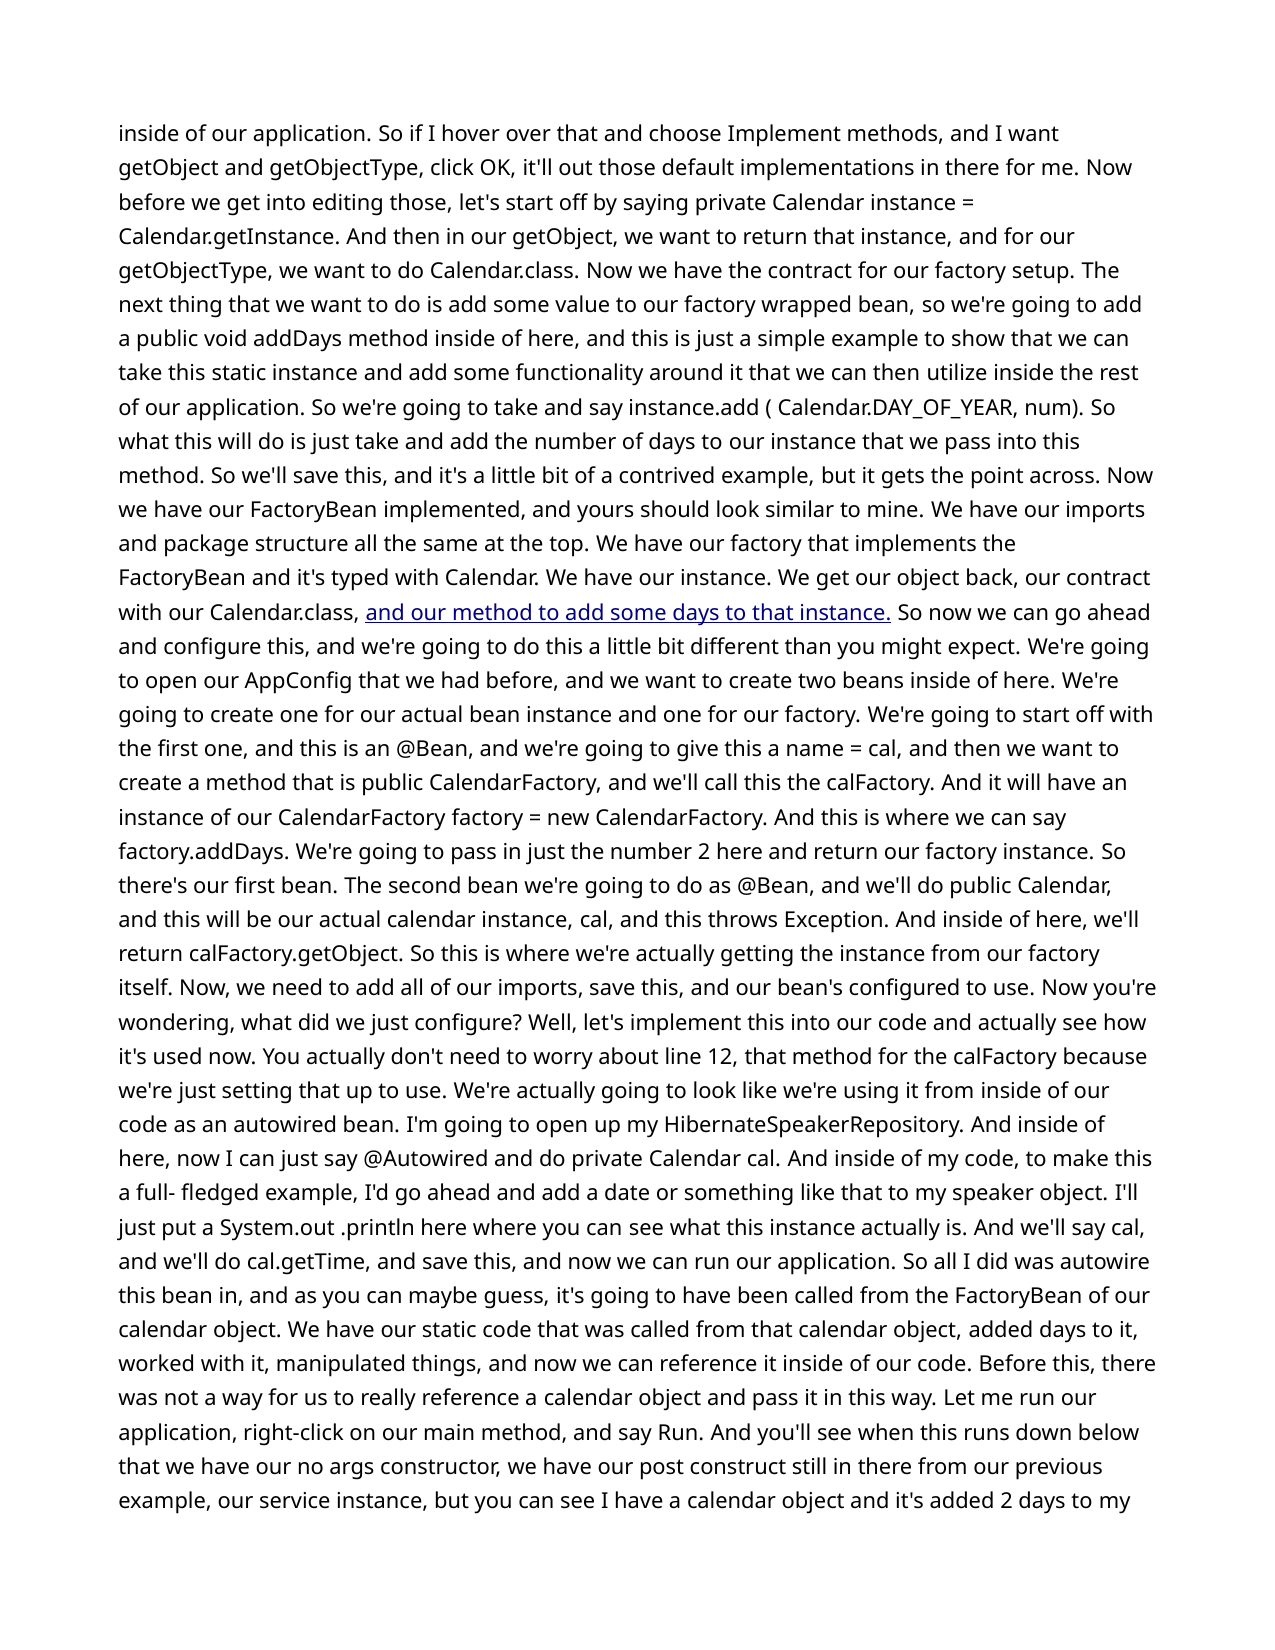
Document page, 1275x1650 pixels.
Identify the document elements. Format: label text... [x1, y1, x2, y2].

text inside of our application. So if I hover over that and choose Implement methods, and I want getObject and getObjectType, click OK, it'll out those default implementations in there for me. Now before we get into editing those, let's start off by saying private Calendar instance = Calendar.getInstance. And then in our getObject, we want to return that instance, and for our getObjectType, we want to do Calendar.class. Now we have the contract for our factory setup. The next thing that we want to do is add some value to our factory wrapped bean, so we're going to add a public void addDays method inside of here, and this is just a simple example to show that we can take this static instance and add some functionality around it that we can then utilize inside the rest of our application. So we're going to take and say instance.add ( Calendar.DAY_OF_YEAR, num). So what this will do is just take and add the number of days to our instance that we pass into this method. So we'll save this, and it's a little bit of a contrived example, but it gets the point across. Now we have our FactoryBean implemented, and yours should look similar to mine. We have our imports and package structure all the same at the top. We have our factory that implements the FactoryBean and it's typed with Calendar. We have our instance. We get our object back, our contract with our Calendar.class, and our method to add some days to that instance. So now we can go ahead and configure this, and we're going to do this a little bit different than you might expect. We're going to open our AppConfig that we had before, and we want to create two beans inside of here. We're going to create one for our actual bean instance and one for our factory. We're going to start off with the first one, and this is an @Bean, and we're going to give this a name = cal, and then we want to create a method that is public CalendarFactory, and we'll call this the calFactory. And it will have an instance of our CalendarFactory factory = new CalendarFactory. And this is where we can say factory.addDays. We're going to pass in just the number 2 here and return our factory instance. So there's our first bean. The second bean we're going to do as @Bean, and we'll do public Calendar, and this will be our actual calendar instance, cal, and this throws Exception. And inside of here, we'll return calFactory.getObject. So this is where we're actually getting the instance from our factory itself. Now, we need to add all of our imports, save this, and our bean's configured to use. Now you're wondering, what did we just configure? Well, let's implement this into our code and actually see how it's used now. You actually don't need to worry about line 12, that method for the calFactory because we're just setting that up to use. We're actually going to look like we're using it from inside of our code as an autowired bean. I'm going to open up my HibernateSpeakerRepository. And inside of here, now I can just say @Autowired and do private Calendar cal. And inside of my code, to make this a full- fledged example, I'd go ahead and add a date or something like that to my speaker object. I'll just put a System.out .println here where you can see what this instance actually is. And we'll say cal, and we'll do cal.getTime, and save this, and now we can run our application. So all I did was autowire this bean in, and as you can maybe guess, it's going to have been called from the FactoryBean of our calendar object. We have our static code that was called from that calendar object, added days to it, worked with it, manipulated things, and now we can reference it inside of our code. Before this, there was not a way for us to really reference a calendar object and pass it in this way. Let me run our application, right-click on our main method, and say Run. And you'll see when this runs down below that we have our no args constructor, we have our post construct still in there from our previous example, our service instance, but you can see I have a calendar object and it's added 2 days to my [118, 118, 1157, 1514]
